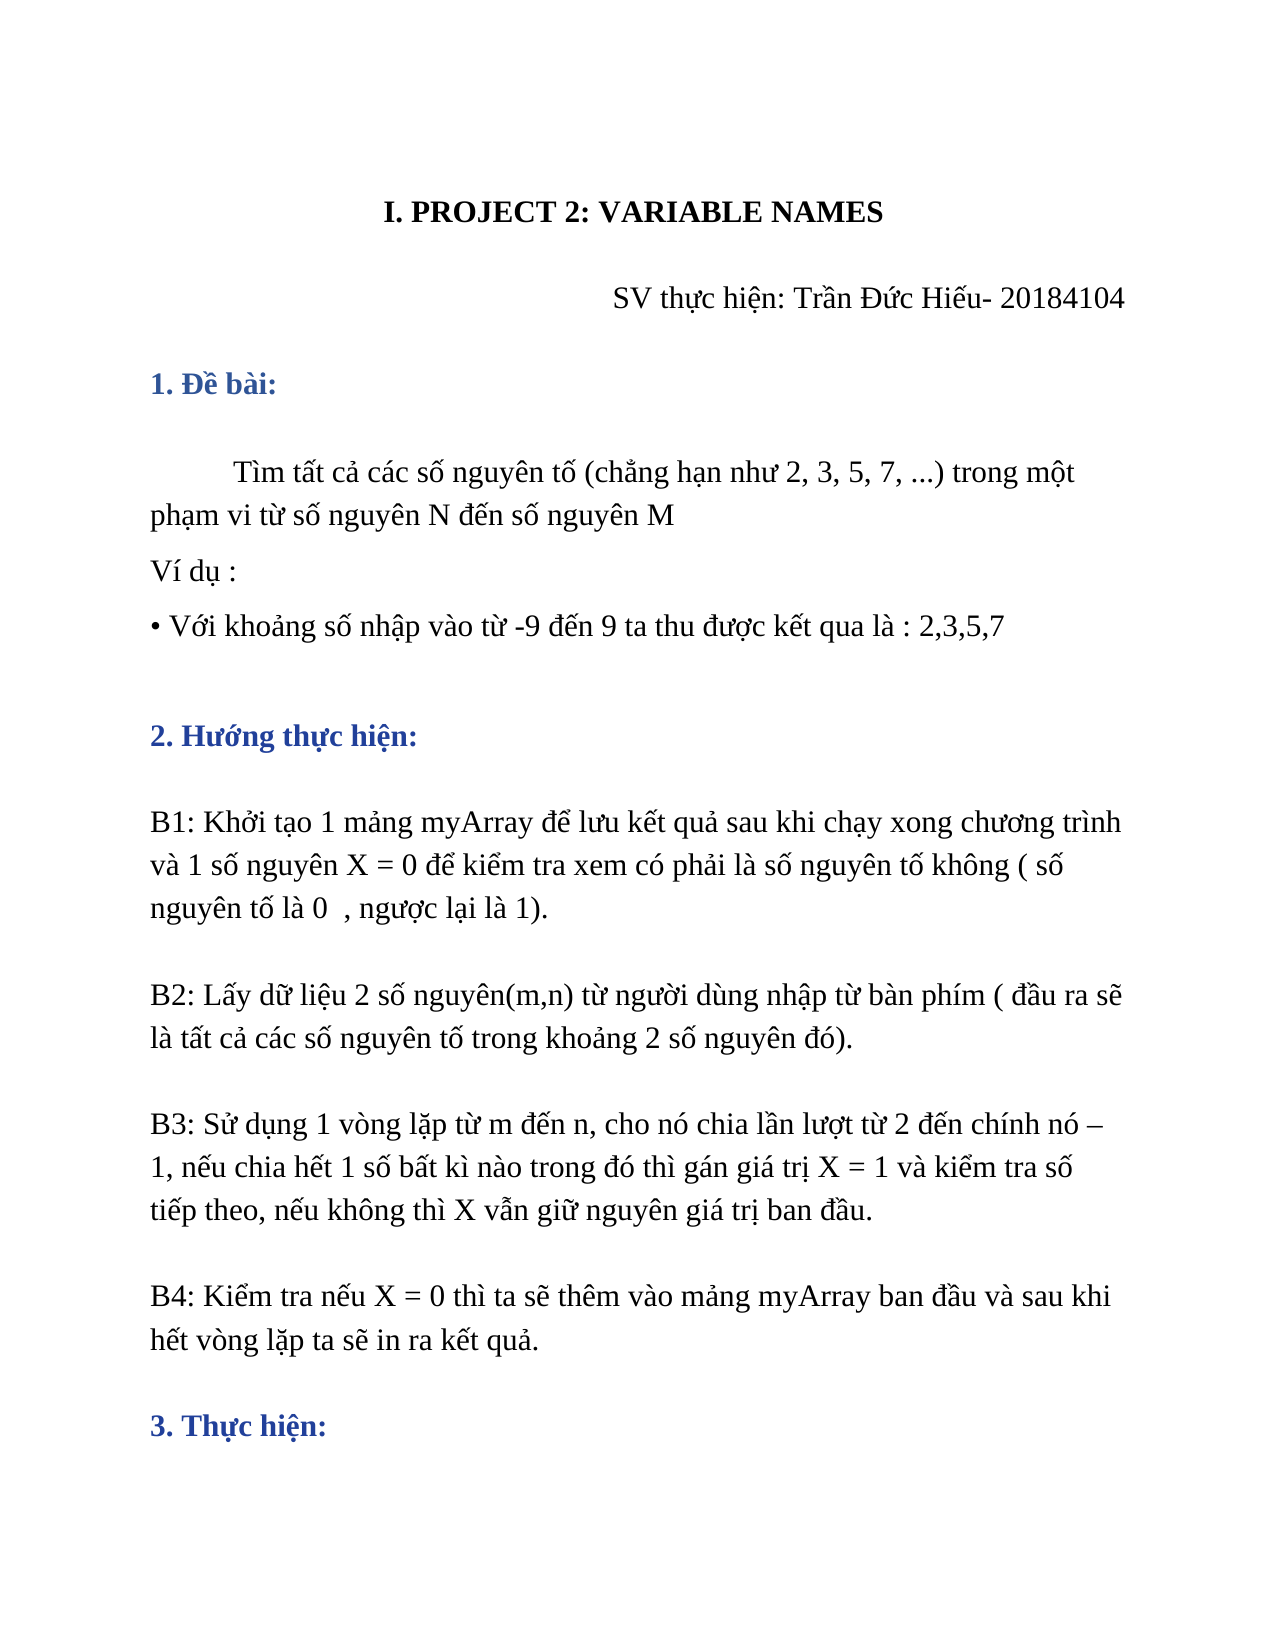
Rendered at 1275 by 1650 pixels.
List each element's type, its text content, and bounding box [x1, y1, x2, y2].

text Tìm tất cả các số nguyên tố (chẳng hạn như 2, 3, 5, 7, ...) trong một phạm vi từ số nguyên N đến số nguyên M [150, 409, 1125, 532]
text 1. Đề bài: [150, 366, 1125, 402]
text B4: Kiểm tra nếu X = 0 thì ta sẽ thêm vào mảng myArray ban đầu và sau khi hết vòng lặp ta sẽ in ra kết quả. [150, 1278, 1125, 1357]
text 3. Thực hiện: [150, 1407, 1125, 1443]
text B3: Sử dụng 1 vòng lặp từ m đến n, cho nó chia lần lượt từ 2 đến chính nó – 1, nếu chia hết 1 số bất kì nào trong đó thì gán giá trị X = 1 và kiểm tra số tiếp theo, nếu không thì X vẫn giữ nguyên giá trị ban đầu. [150, 1105, 1125, 1227]
text SV thực hiện: Trần Đức Hiếu- 20184104 [150, 279, 1125, 315]
text 2. Hướng thực hiện: [150, 717, 1125, 753]
text • Với khoảng số nhập vào từ -9 đến 9 ta thu được kết qua là : 2,3,5,7 [150, 607, 1125, 643]
text Ví dụ : [150, 552, 1125, 588]
text B2: Lấy dữ liệu 2 số nguyên(m,n) từ người dùng nhập từ bàn phím ( đầu ra sẽ là tất cả các số nguyên tố trong khoảng 2 số nguyên đó). [150, 976, 1125, 1055]
text B1: Khởi tạo 1 mảng myArray để lưu kết quả sau khi chạy xong chương trình và 1 số nguyên X = 0 để kiểm tra xem có phải là số nguyên tố không ( số nguyên tố là 0 , ngược lại là 1). [150, 803, 1125, 926]
text I. PROJECT 2: VARIABLE NAMES [150, 193, 1125, 229]
